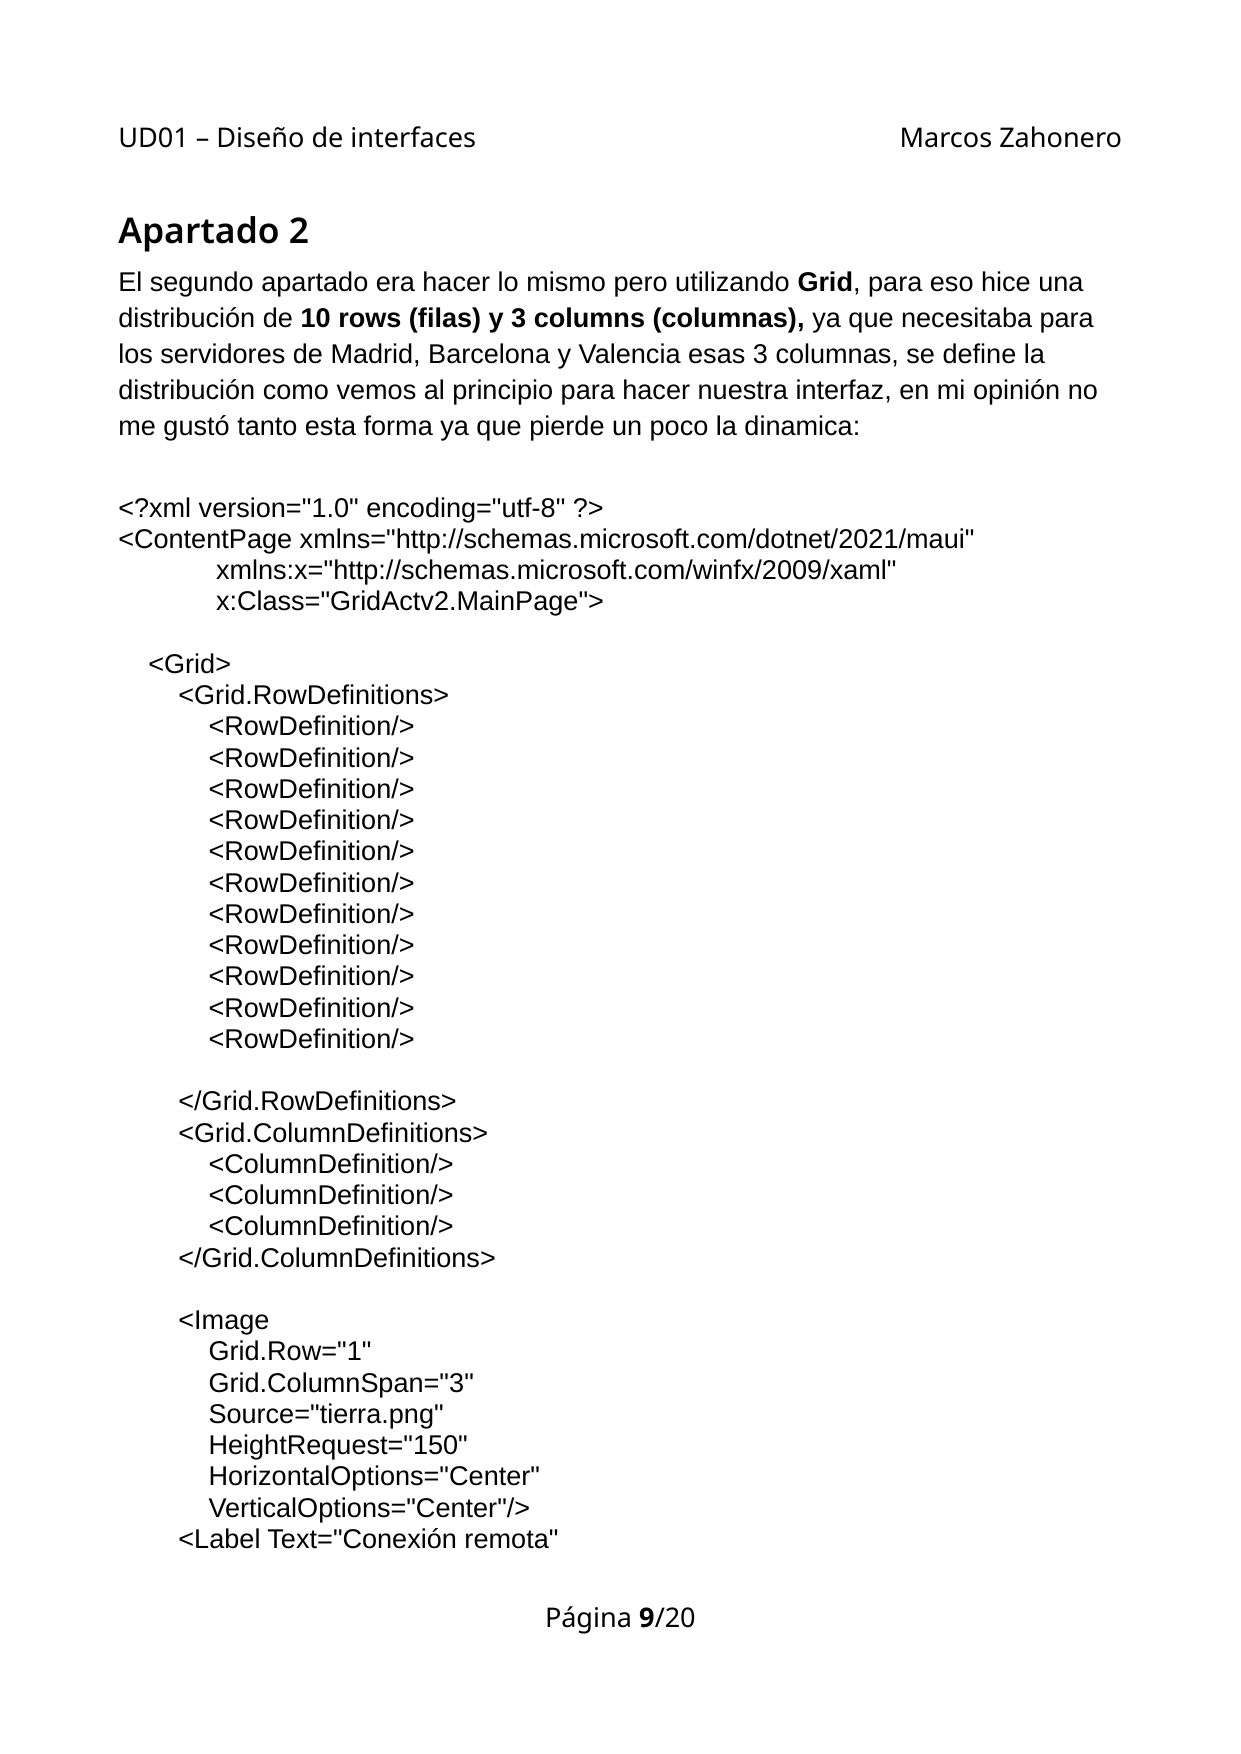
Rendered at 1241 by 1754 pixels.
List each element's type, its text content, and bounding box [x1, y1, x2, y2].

text x:Class="GridActv2.MainPage"> [118, 585, 1122, 617]
text <RowDefinition/> [118, 960, 1122, 992]
text xmlns:x="http://schemas.microsoft.com/winfx/2009/xaml" [118, 554, 1122, 585]
text <RowDefinition/> [118, 867, 1122, 898]
text <RowDefinition/> [118, 992, 1122, 1023]
text <Grid> [118, 648, 1122, 679]
text </Grid.ColumnDefinitions> [118, 1242, 1122, 1273]
text <Grid.ColumnDefinitions> [118, 1117, 1122, 1148]
text <?xml version="1.0" encoding="utf-8" ?> [118, 492, 1122, 523]
text El segundo apartado era hacer lo mismo pero utilizando Grid, para eso hice una distribución de 10 rows (filas) y 3 columns (columnas), ya que necesitaba para los servidores de Madrid, Barcelona y Valencia esas 3 columnas, se define la distribución como vemos al principio para hacer nuestra interfaz, en mi opinión no me gustó tanto esta forma ya que pierde un poco la dinamica: [118, 266, 1122, 441]
text <RowDefinition/> [118, 710, 1122, 742]
text <Label Text="Conexión remota" [118, 1523, 1122, 1554]
text <Grid.RowDefinitions> [118, 679, 1122, 710]
text <ContentPage xmlns="http://schemas.microsoft.com/dotnet/2021/maui" [118, 523, 1122, 554]
text VerticalOptions="Center"/> [118, 1492, 1122, 1523]
text HorizontalOptions="Center" [118, 1460, 1122, 1492]
text Source="tierra.png" [118, 1398, 1122, 1429]
text <Image [118, 1304, 1122, 1335]
subtitle Apartado 2 [118, 205, 1122, 253]
text <RowDefinition/> [118, 929, 1122, 960]
text <RowDefinition/> [118, 804, 1122, 835]
text HeightRequest="150" [118, 1429, 1122, 1460]
text <RowDefinition/> [118, 742, 1122, 773]
text Grid.Row="1" [118, 1335, 1122, 1367]
text <RowDefinition/> [118, 1023, 1122, 1054]
text <RowDefinition/> [118, 835, 1122, 867]
text <ColumnDefinition/> [118, 1148, 1122, 1179]
text Grid.ColumnSpan="3" [118, 1367, 1122, 1398]
text <ColumnDefinition/> [118, 1179, 1122, 1210]
text <RowDefinition/> [118, 898, 1122, 929]
text </Grid.RowDefinitions> [118, 1085, 1122, 1117]
text <ColumnDefinition/> [118, 1210, 1122, 1242]
text <RowDefinition/> [118, 773, 1122, 804]
